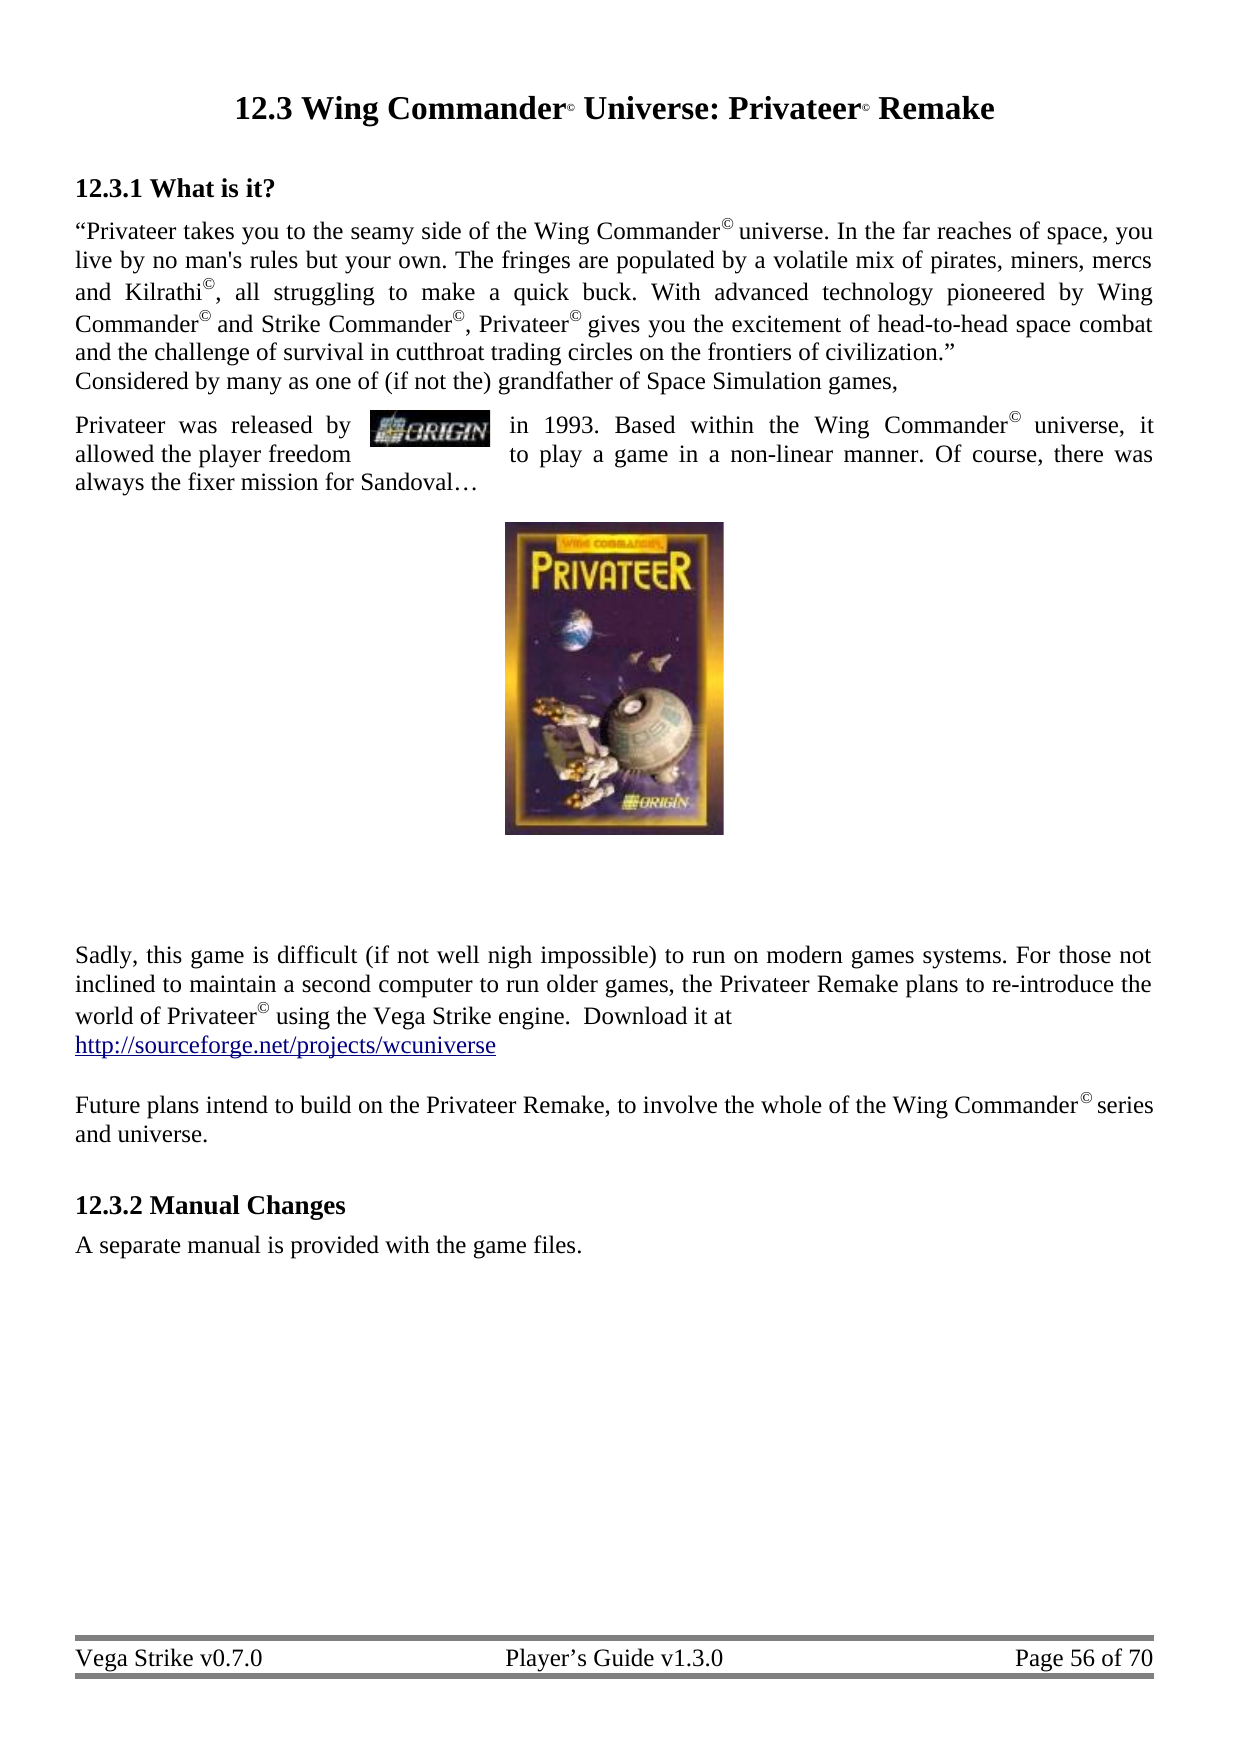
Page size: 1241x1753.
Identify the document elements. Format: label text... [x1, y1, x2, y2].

picture [370, 410, 491, 448]
text Future plans intend to build on the Privateer Remake, to involve the whole of the Wing Commander© series and universe. [75, 1087, 1154, 1148]
text http://sourceforge.net/projects/wcuniverse [75, 1030, 1154, 1058]
text Considered by many as one of (if not the) grandfather of Space Simulation games, [75, 366, 1154, 395]
subtitle 12.3.2 Manual Changes [75, 1189, 1154, 1220]
text Sadly, this game is difficult (if not well nigh impossible) to run on modern games systems. For those not inclined to maintain a second computer to run older games, the Privateer Remake plans to re-introduce the world of Privateer© using the Vega Strike engine. Download it at [75, 941, 1154, 1030]
text A separate manual is provided with the game files. [75, 1230, 1154, 1259]
subtitle 12.3.1 What is it? [75, 172, 1154, 203]
text “Privateer takes you to the seamy side of the Wing Commander© universe. In the far reaches of space, you live by no man's rules but your own. The fringes are populated by a volatile mix of pirates, miners, mercs and Kilrathi©, all struggling to make a quick buck. With advanced technology pioneered by Wing Commander© and Strike Commander©, Privateer© gives you the excitement of head-to-head space combat and the challenge of survival in cutthroat trading circles on the frontiers of civilization.” [75, 213, 1154, 366]
text Privateer was released by in 1993. Based within the Wing Commander© universe, it allowed the player freedom to play a game in a non-linear manner. Of course, there was always the fixer mission for Sandoval… [75, 407, 1154, 496]
picture [505, 522, 724, 835]
subtitle 12.3 Wing Commander© Universe: Privateer© Remake [75, 88, 1154, 126]
